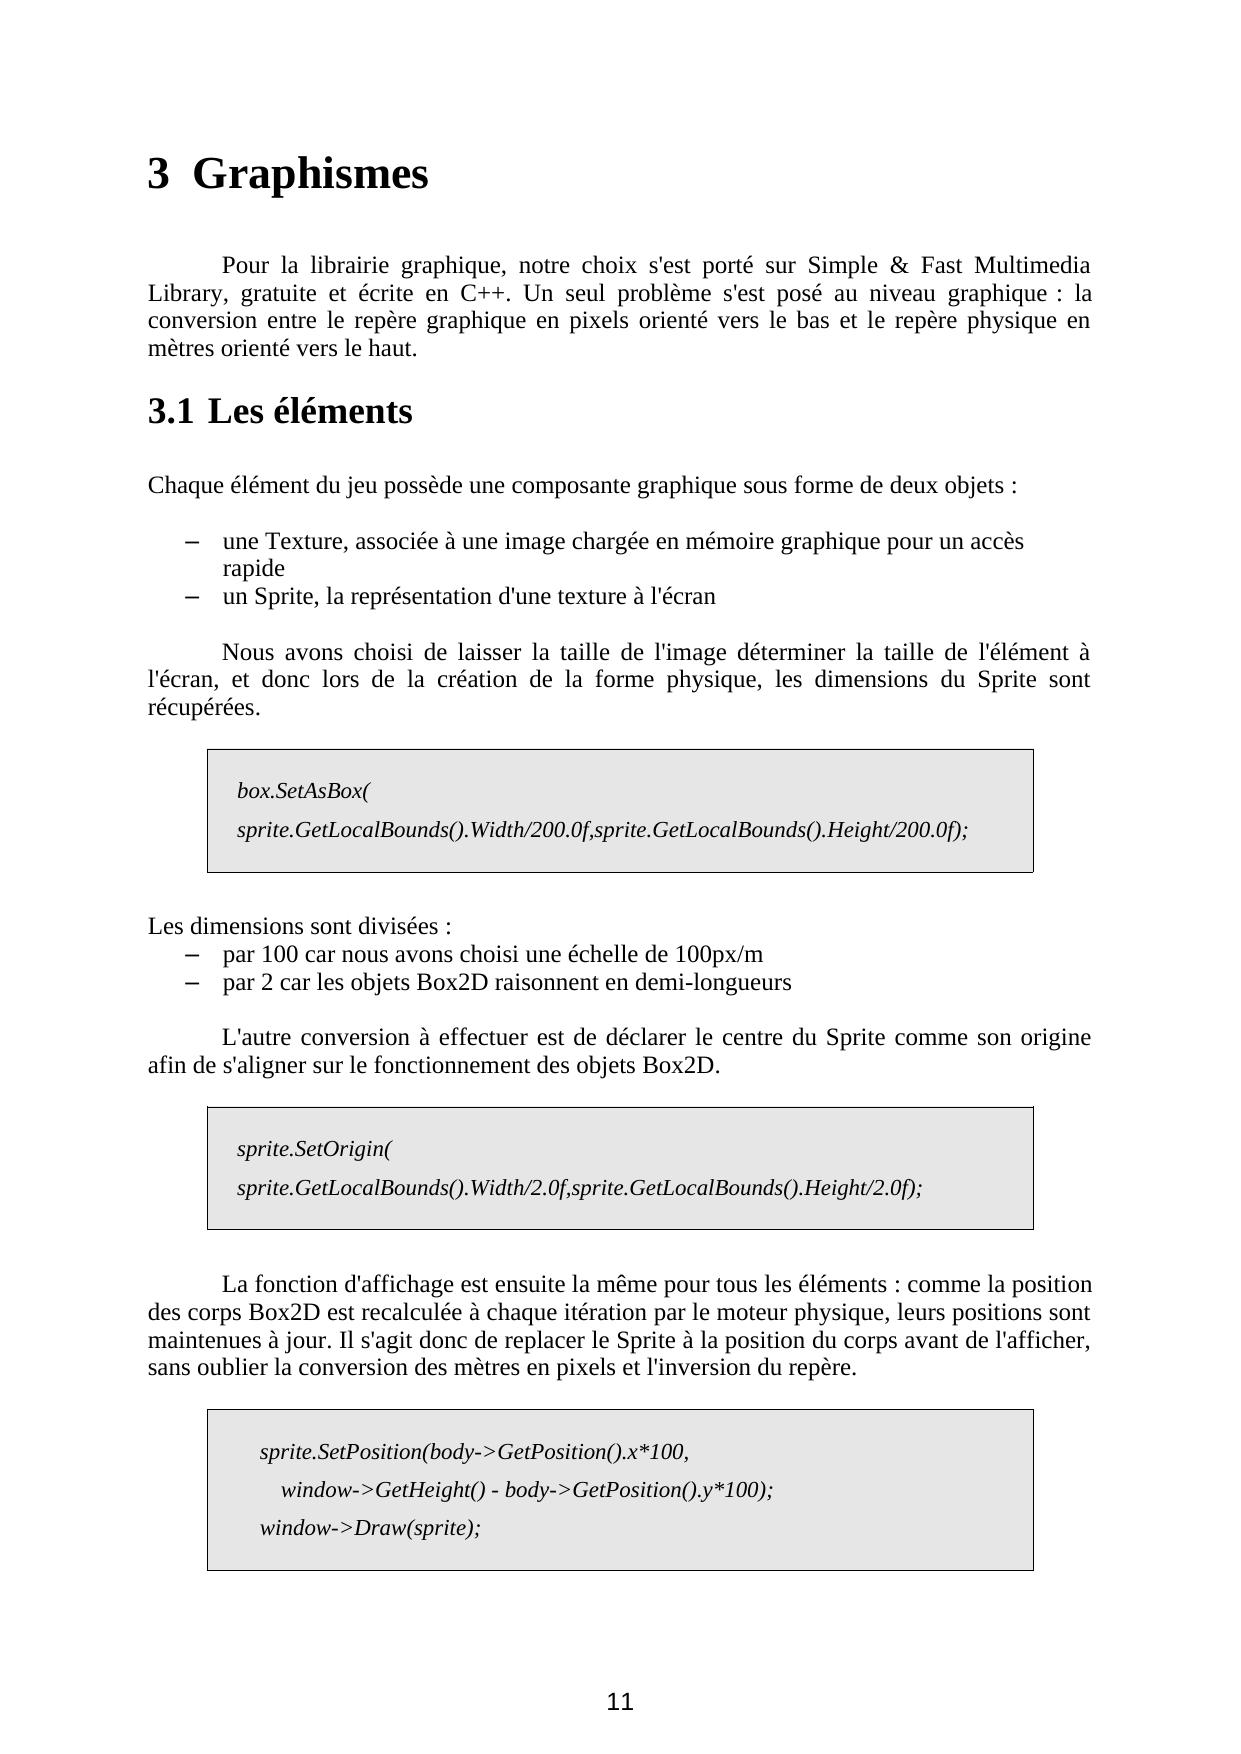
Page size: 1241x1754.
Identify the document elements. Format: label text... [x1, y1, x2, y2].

text sprite.SetPosition(body->GetPosition().x*100, [208, 1410, 1033, 1447]
list un Sprite, la représentation d'une texture à l'écran [185, 582, 1092, 610]
text window->GetHeight() - body->GetPosition().y*100); [208, 1447, 1033, 1485]
list par 2 car les objets Box2D raisonnent en demi-longueurs [185, 968, 1092, 996]
text Les dimensions sont divisées : [148, 912, 1092, 940]
text Nous avons choisi de laisser la taille de l'image déterminer la taille de l'élément à l'écran, et donc lors de la création de la forme physique, les dimensions du Sprite sont récupérées. [148, 638, 1092, 721]
text La fonction d'affichage est ensuite la même pour tous les éléments : comme la position des corps Box2D est recalculée à chaque itération par le moteur physique, leurs positions sont maintenues à jour. Il s'agit donc de replacer le Sprite à la position du corps avant de l'afficher, sans oublier la conversion des mètres en pixels et l'inversion du repère. [148, 1270, 1092, 1381]
text Pour la librairie graphique, notre choix s'est porté sur Simple & Fast Multimedia Library, gratuite et écrite en C++. Un seul problème s'est posé au niveau graphique : la conversion entre le repère graphique en pixels orienté vers le bas et le repère physique en mètres orienté vers le haut. [148, 251, 1092, 362]
text Chaque élément du jeu possède une composante graphique sous forme de deux objets : [148, 471, 1092, 499]
text sprite.SetOrigin( [208, 1108, 1033, 1144]
list une Texture, associée à une image chargée en mémoire graphique pour un accès rapide [185, 527, 1092, 582]
text L'autre conversion à effectuer est de déclarer le centre du Sprite comme son origine afin de s'aligner sur le fonctionnement des objets Box2D. [148, 1023, 1092, 1079]
list par 100 car nous avons choisi une échelle de 100px/m [185, 940, 1092, 968]
text sprite.GetLocalBounds().Width/200.0f,sprite.GetLocalBounds().Height/200.0f); [208, 787, 1033, 872]
text window->Draw(sprite); [208, 1485, 1033, 1570]
text box.SetAsBox( [208, 750, 1033, 787]
subtitle Les éléments [148, 390, 1092, 431]
subtitle Graphismes [148, 148, 1092, 198]
text sprite.GetLocalBounds().Width/2.0f,sprite.GetLocalBounds().Height/2.0f); [208, 1144, 1033, 1229]
